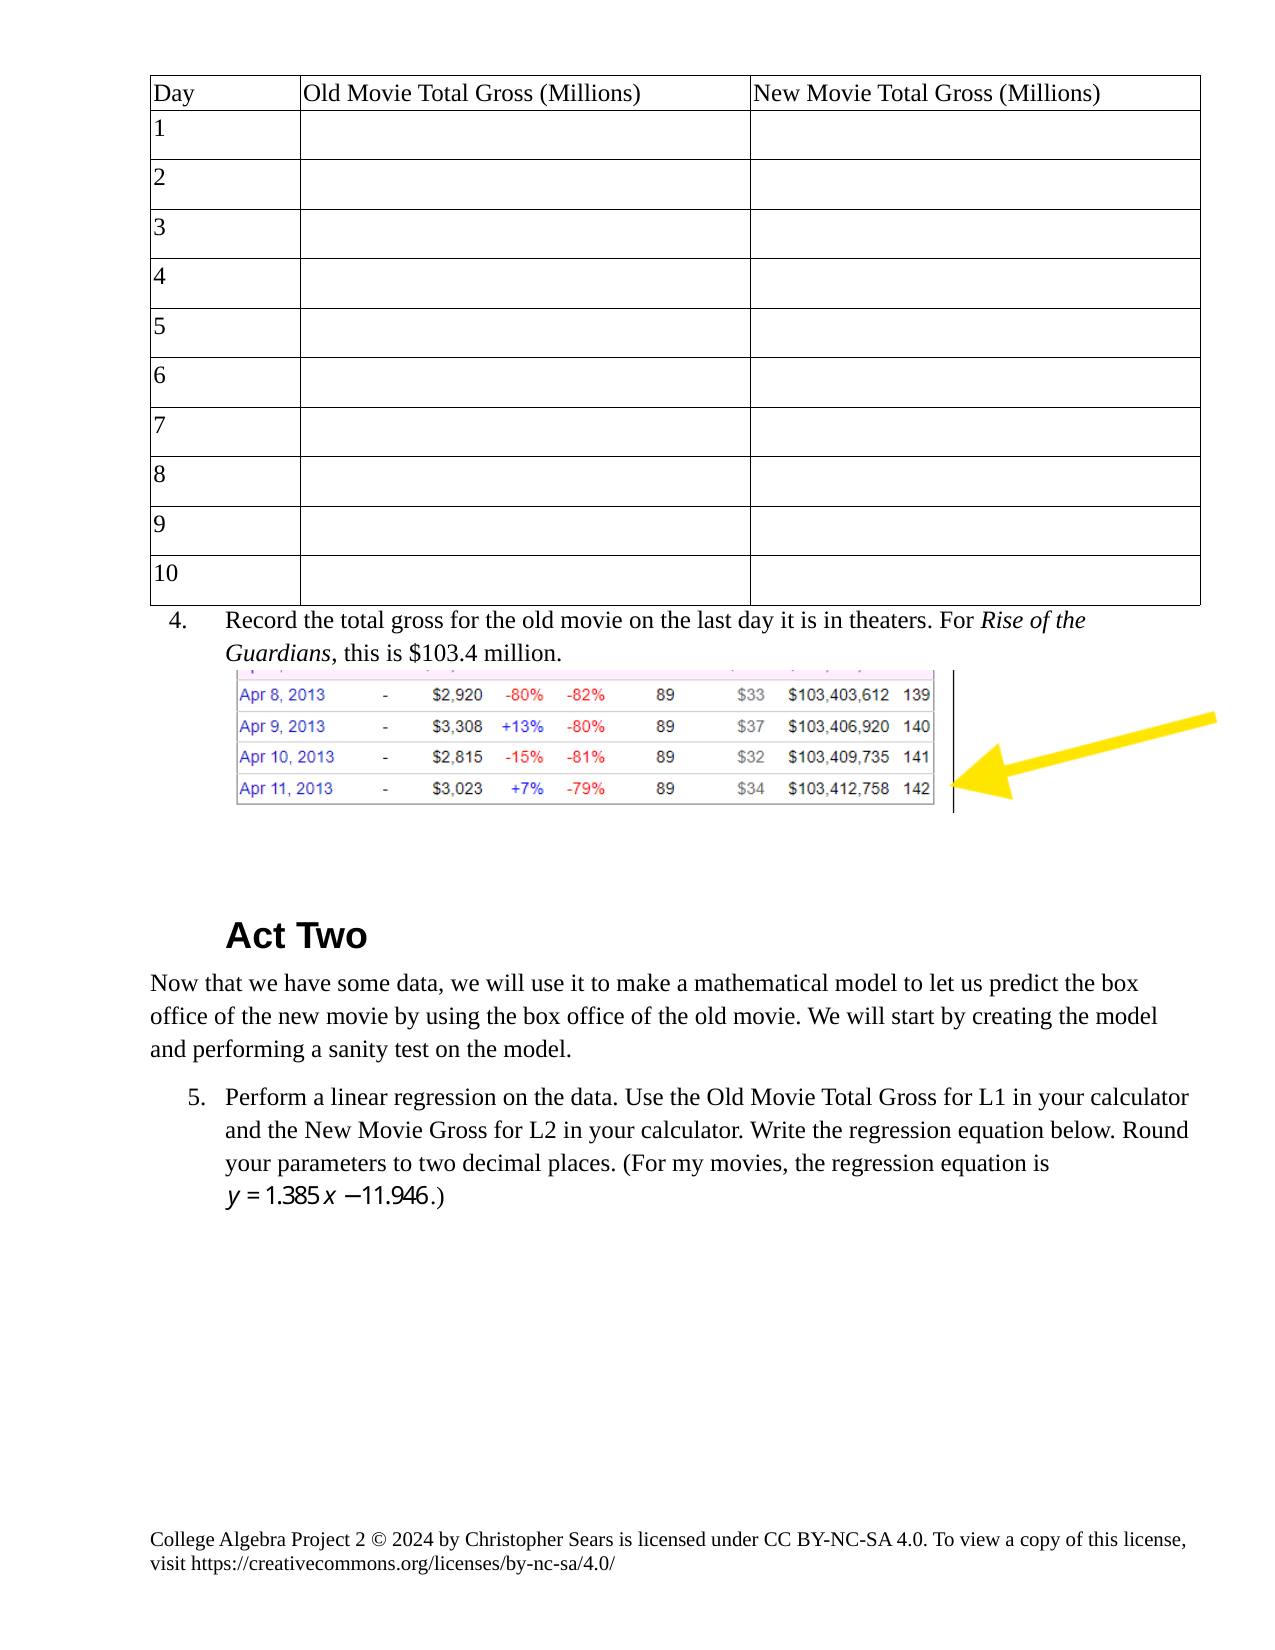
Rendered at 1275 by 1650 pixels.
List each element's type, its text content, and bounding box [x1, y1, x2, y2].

table_cell [751, 111, 1200, 159]
table_cell [751, 160, 1200, 209]
table_cell [301, 259, 750, 308]
table_cell 1 [151, 111, 300, 159]
picture [225, 670, 1238, 813]
table_cell [301, 408, 750, 456]
table_cell [751, 507, 1200, 555]
table_cell 6 [151, 358, 300, 407]
table_cell [751, 457, 1200, 506]
table_cell [301, 210, 750, 258]
table_header Old Movie Total Gross (Millions) [301, 76, 750, 110]
table_cell [751, 259, 1200, 308]
table_cell 7 [151, 408, 300, 456]
table_header New Movie Total Gross (Millions) [751, 76, 1200, 110]
table_cell [751, 309, 1200, 357]
table_cell 4 [151, 259, 300, 308]
table_header Day [151, 76, 300, 110]
table_cell [301, 111, 750, 159]
table_cell [301, 309, 750, 357]
table_cell [751, 210, 1200, 258]
table_cell 10 [151, 556, 300, 605]
subtitle Act Two [150, 913, 1200, 956]
table_cell [301, 457, 750, 506]
table_cell 3 [151, 210, 300, 258]
table_cell 5 [151, 309, 300, 357]
table_cell [301, 160, 750, 209]
table_cell 9 [151, 507, 300, 555]
table_cell 8 [151, 457, 300, 506]
table_cell [301, 556, 750, 605]
table_cell 2 [151, 160, 300, 209]
text Now that we have some data, we will use it to make a mathematical model to let us predict the box office of the new movie by using the box office of the old movie. We will start by creating the model and performing a sanity test on the model. [150, 968, 1200, 1063]
table_cell [751, 556, 1200, 605]
list Perform a linear regression on the data. Use the Old Movie Total Gross for L1 in your calculator and the New Movie Gross for L2 in your calculator. Write the regression equation below. Round your parameters to two decimal places. (For my movies, the regression equation is .) [187, 1082, 1200, 1209]
table_cell [301, 507, 750, 555]
table_cell [751, 408, 1200, 456]
table_cell [751, 358, 1200, 407]
list Record the total gross for the old movie on the last day it is in theaters. For Rise of the Guardians, this is $103.4 million. [187, 606, 1200, 813]
table_cell [301, 358, 750, 407]
